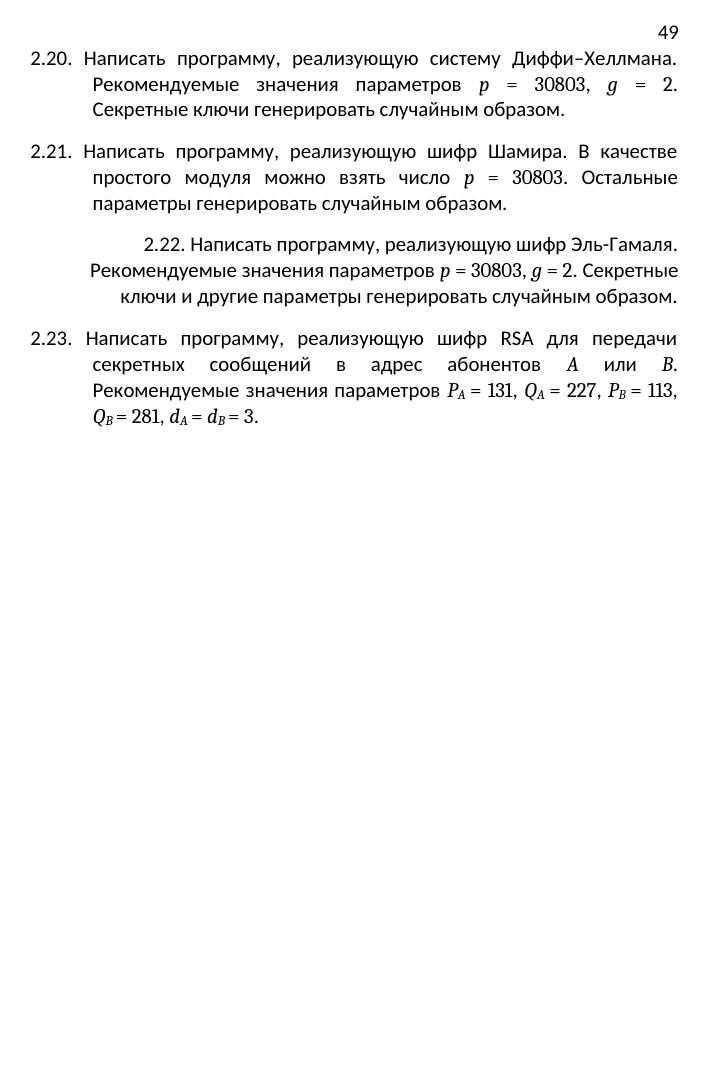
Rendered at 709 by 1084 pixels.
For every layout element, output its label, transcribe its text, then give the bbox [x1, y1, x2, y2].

text 2.20. Написать программу, реализующую систему Диффи–Хеллмана. Рекомендуемые значения параметров p = 30803, g = 2. Секретные ключи генерировать случайным образом. [30, 45, 678, 122]
text 2.22. Написать программу, реализующую шифр Эль-Гамаля. Рекомендуемые значения параметров p = 30803, g = 2. Секретные ключи и другие параметры генерировать случайным образом. [29, 231, 678, 309]
text 2.23. Написать программу, реализующую шифр RSA для передачи секретных сообщений в адрес абонентов A или B. Рекомендуемые значения параметров PA = 131, QA = 227, PB = 113, QB = 281, dA = dB = 3. [30, 326, 678, 428]
text 2.21. Написать программу, реализующую шифр Шамира. В качестве простого модуля можно взять число p = 30803. Остальные параметры генерировать случайным образом. [30, 138, 678, 215]
